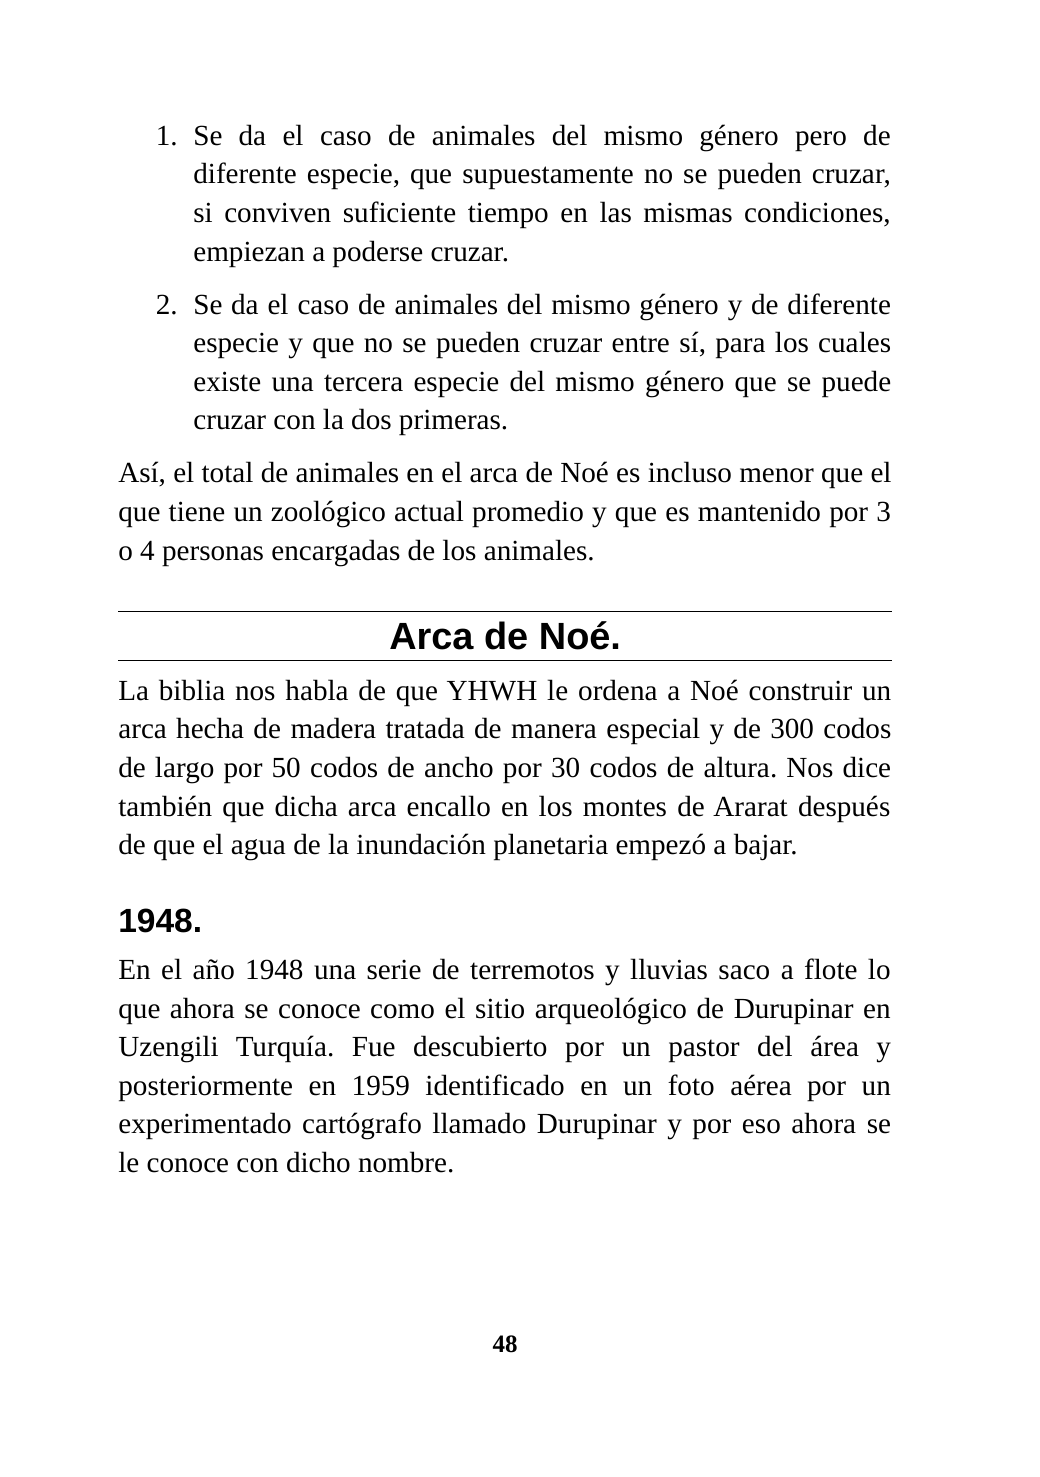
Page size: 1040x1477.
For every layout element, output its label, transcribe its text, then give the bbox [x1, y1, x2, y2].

subtitle Arca de Noé. [118, 612, 892, 660]
subtitle 1948. [118, 901, 892, 940]
list Se da el caso de animales del mismo género y de diferente especie y que no se pueden cruzar entre sí, para los cuales existe una tercera especie del mismo género que se puede cruzar con la dos primeras. [156, 287, 892, 436]
text En el año 1948 una serie de terremotos y lluvias saco a flote lo que ahora se conoce como el sitio arqueológico de Durupinar en Uzengili Turquía. Fue descubierto por un pastor del área y posteriormente en 1959 identificado en un foto aérea por un experimentado cartógrafo llamado Durupinar y por eso ahora se le conoce con dicho nombre. [118, 952, 892, 1178]
list Se da el caso de animales del mismo género pero de diferente especie, que supuestamente no se pueden cruzar, si conviven suficiente tiempo en las mismas condiciones, empiezan a poderse cruzar. [156, 118, 892, 267]
text La biblia nos habla de que YHWH le ordena a Noé construir un arca hecha de madera tratada de manera especial y de 300 codos de largo por 50 codos de ancho por 30 codos de altura. Nos dice también que dicha arca encallo en los montes de Ararat después de que el agua de la inundación planetaria empezó a bajar. [118, 673, 892, 861]
text Así, el total de animales en el arca de Noé es incluso menor que el que tiene un zoológico actual promedio y que es mantenido por 3 o 4 personas encargadas de los animales. [118, 456, 892, 566]
